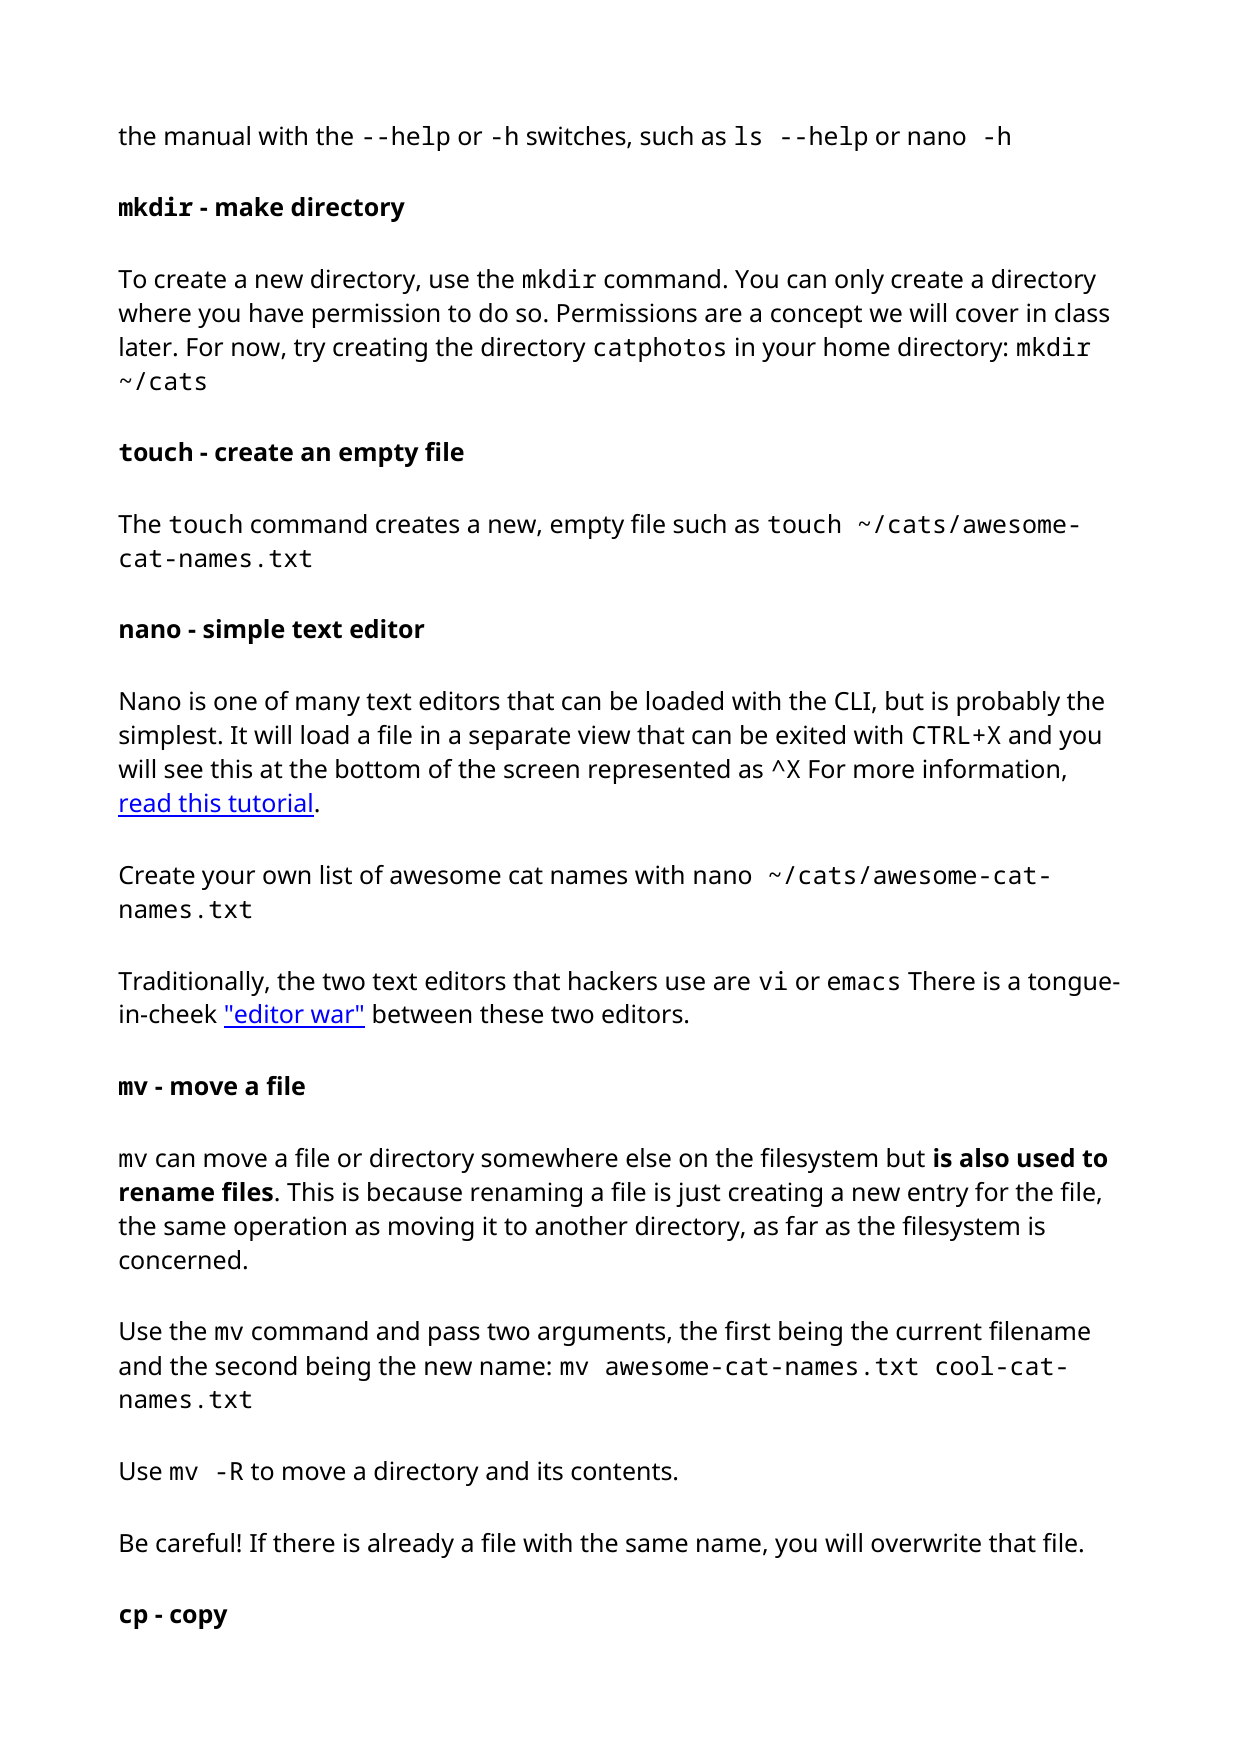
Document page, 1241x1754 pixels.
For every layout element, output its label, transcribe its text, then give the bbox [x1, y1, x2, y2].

text mkdir - make directory [118, 190, 1122, 224]
text Use the mv command and pass two arguments, the first being the current filename and the second being the new name: mv awesome-cat-names.txt cool-cat-names.txt [118, 1314, 1122, 1416]
text nano - simple text editor [118, 612, 1122, 646]
text To create a new directory, use the mkdir command. You can only create a directory where you have permission to do so. Permissions are a concept we will cover in class later. For now, try creating the directory catphotos in your home directory: mkdir ~/cats [118, 261, 1122, 397]
text The touch command creates a new, empty file such as touch ~/cats/awesome-cat-names.txt [118, 507, 1122, 575]
text the manual with the --help or -h switches, such as ls --help or nano -h [118, 118, 1122, 152]
text cp - copy [118, 1597, 1122, 1631]
text Traditionally, the two text editors that hackers use are vi or emacs There is a tongue-in-cheek "editor war" between these two editors. [118, 963, 1122, 1031]
text mv - move a file [118, 1069, 1122, 1103]
text Use mv -R to move a directory and its contents. [118, 1454, 1122, 1488]
text Be careful! If there is already a file with the same name, you will overwrite that file. [118, 1525, 1122, 1559]
text Create your own list of awesome cat names with nano ~/cats/awesome-cat-names.txt [118, 857, 1122, 926]
text Nano is one of many text editors that can be loaded with the CLI, but is probably the simplest. It will load a file in a separate view that can be exited with CTRL+X and you will see this at the bottom of the screen represented as ^X For more information, read this tutorial. [118, 684, 1122, 820]
text mv can move a file or directory somewhere else on the filesystem but is also used to rename files. This is because renaming a file is just creating a new entry for the file, the same operation as moving it to another directory, as far as the filesystem is concerned. [118, 1140, 1122, 1277]
text touch - create an empty file [118, 435, 1122, 469]
